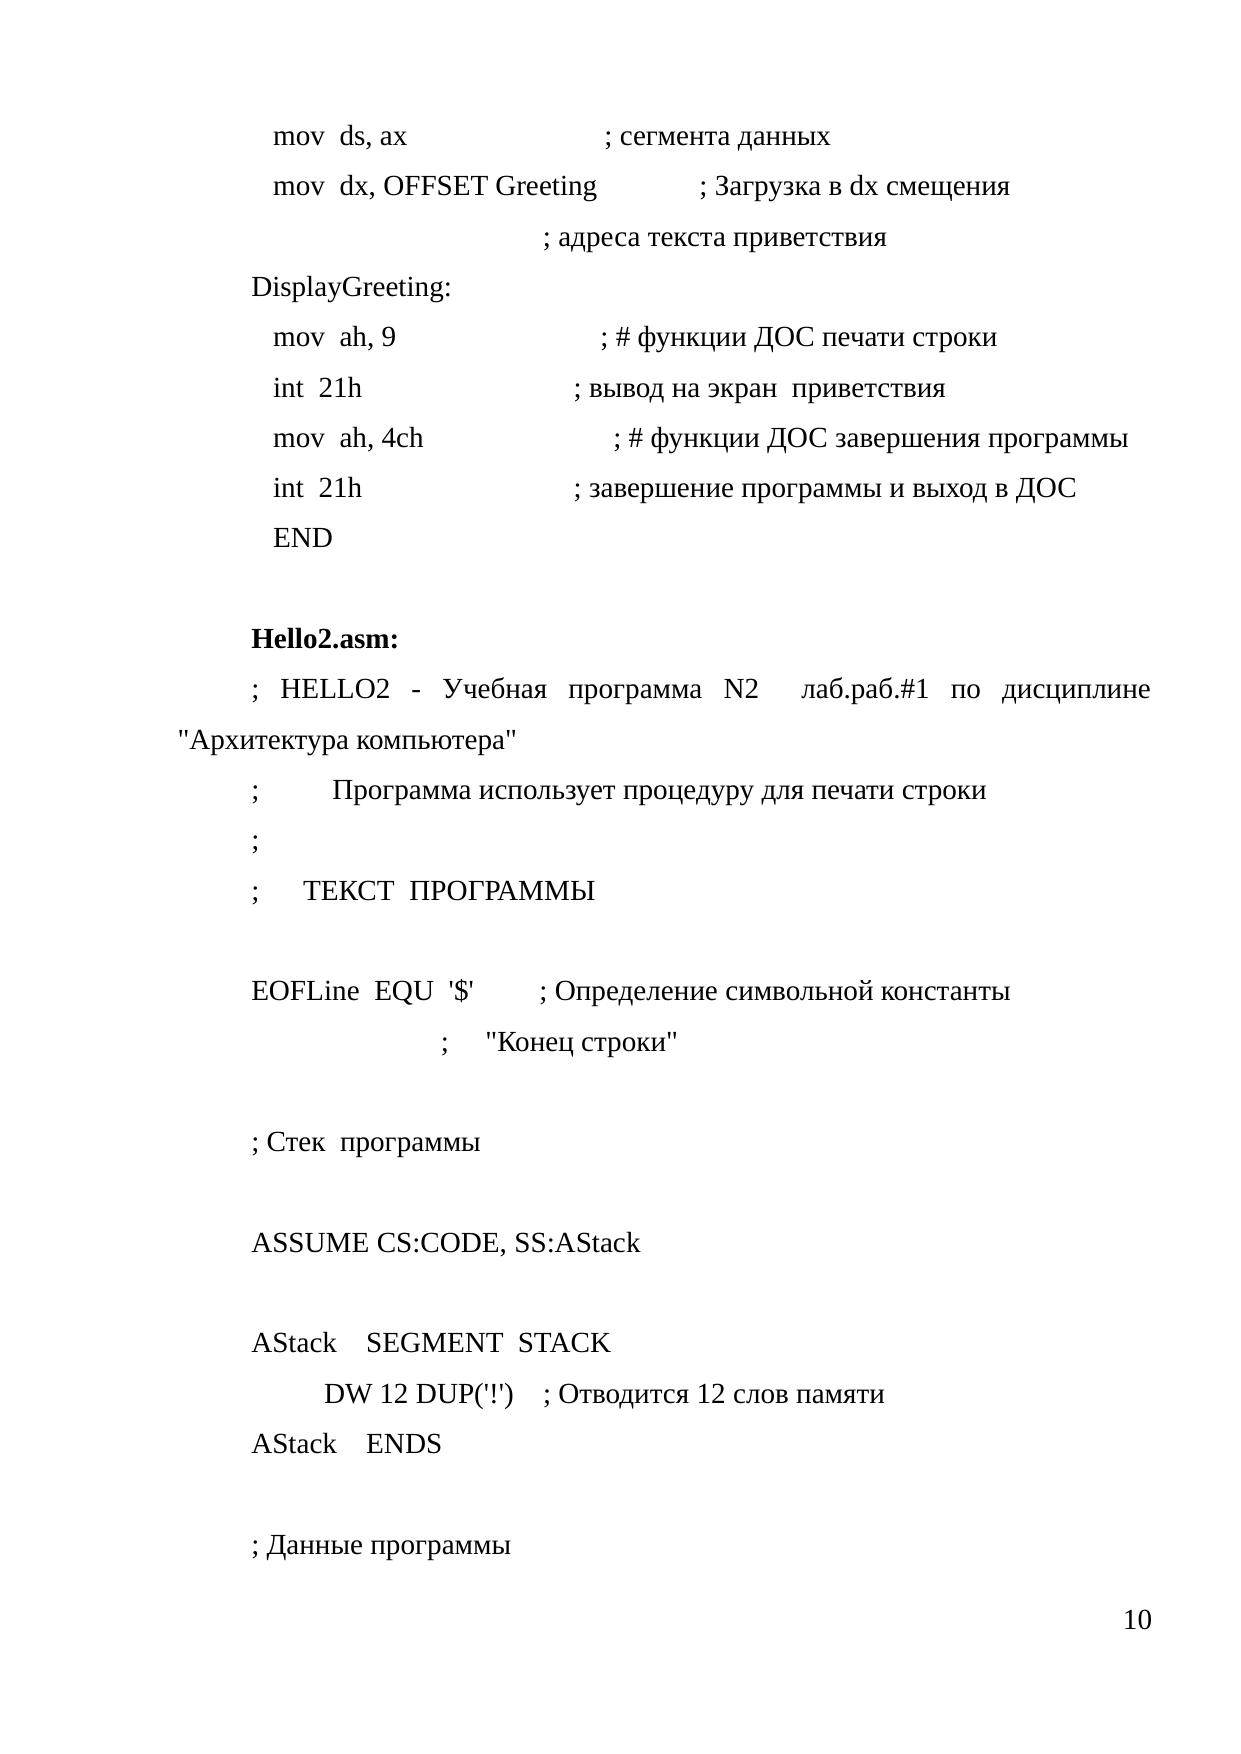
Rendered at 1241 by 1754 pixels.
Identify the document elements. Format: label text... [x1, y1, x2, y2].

text mov ah, 4ch ; # функции ДОС завершения программы [177, 420, 1152, 453]
text mov dx, OFFSET Greeting ; Загрузка в dx смещения [177, 168, 1152, 202]
text END [177, 521, 1152, 554]
text ; адреса текста приветствия [177, 219, 1152, 252]
text mov ah, 9 ; # функции ДОС печати строки [177, 319, 1152, 353]
text AStack ENDS [177, 1426, 1152, 1460]
text ; Данные программы [177, 1527, 1152, 1560]
text Hello2.asm: [177, 621, 1152, 655]
text ASSUME CS:CODE, SS:AStack [177, 1225, 1152, 1258]
text ; Программа использует процедуру для печати строки [177, 772, 1152, 806]
text AStack SEGMENT STACK [177, 1326, 1152, 1359]
text ; ТЕКСТ ПРОГРАММЫ [177, 873, 1152, 906]
text ; [177, 822, 1152, 856]
text EOFLine EQU '$' ; Определение символьной константы [177, 973, 1152, 1007]
text int 21h ; вывод на экран приветствия [177, 370, 1152, 403]
text ; "Конец строки" [177, 1024, 1152, 1057]
text mov ds, ax ; сегмента данных [177, 118, 1152, 152]
text int 21h ; завершение программы и выход в ДОС [177, 470, 1152, 504]
text DW 12 DUP('!') ; Отводится 12 слов памяти [177, 1376, 1152, 1409]
text ; Стек программы [177, 1124, 1152, 1158]
text DisplayGreeting: [177, 269, 1152, 303]
text ; HELLO2 - Учебная программа N2 лаб.раб.#1 по дисциплине "Архитектура компьютера" [177, 672, 1152, 755]
